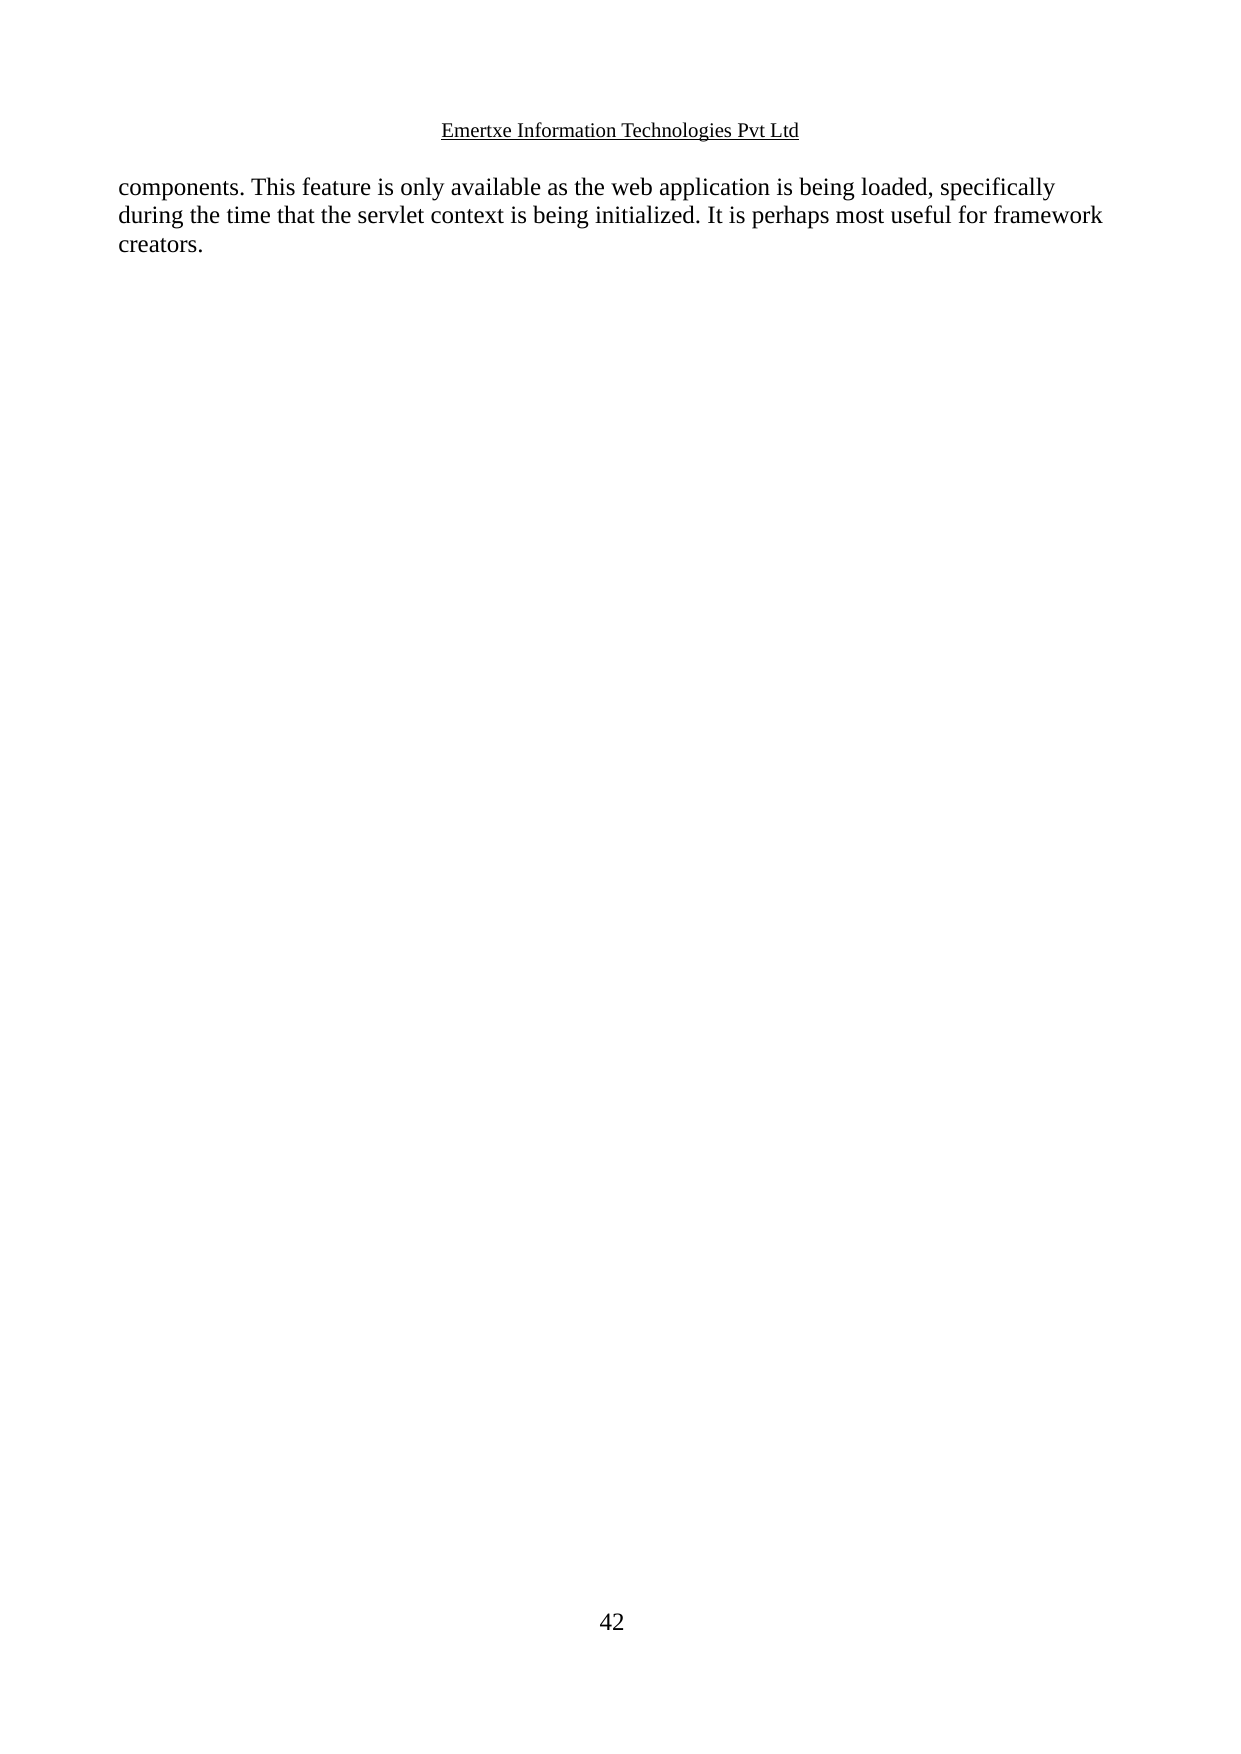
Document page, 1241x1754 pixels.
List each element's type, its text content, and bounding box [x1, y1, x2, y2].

text components. This feature is only available as the web application is being loaded, specifically during the time that the servlet context is being initialized. It is perhaps most useful for framework creators. [118, 172, 1122, 258]
